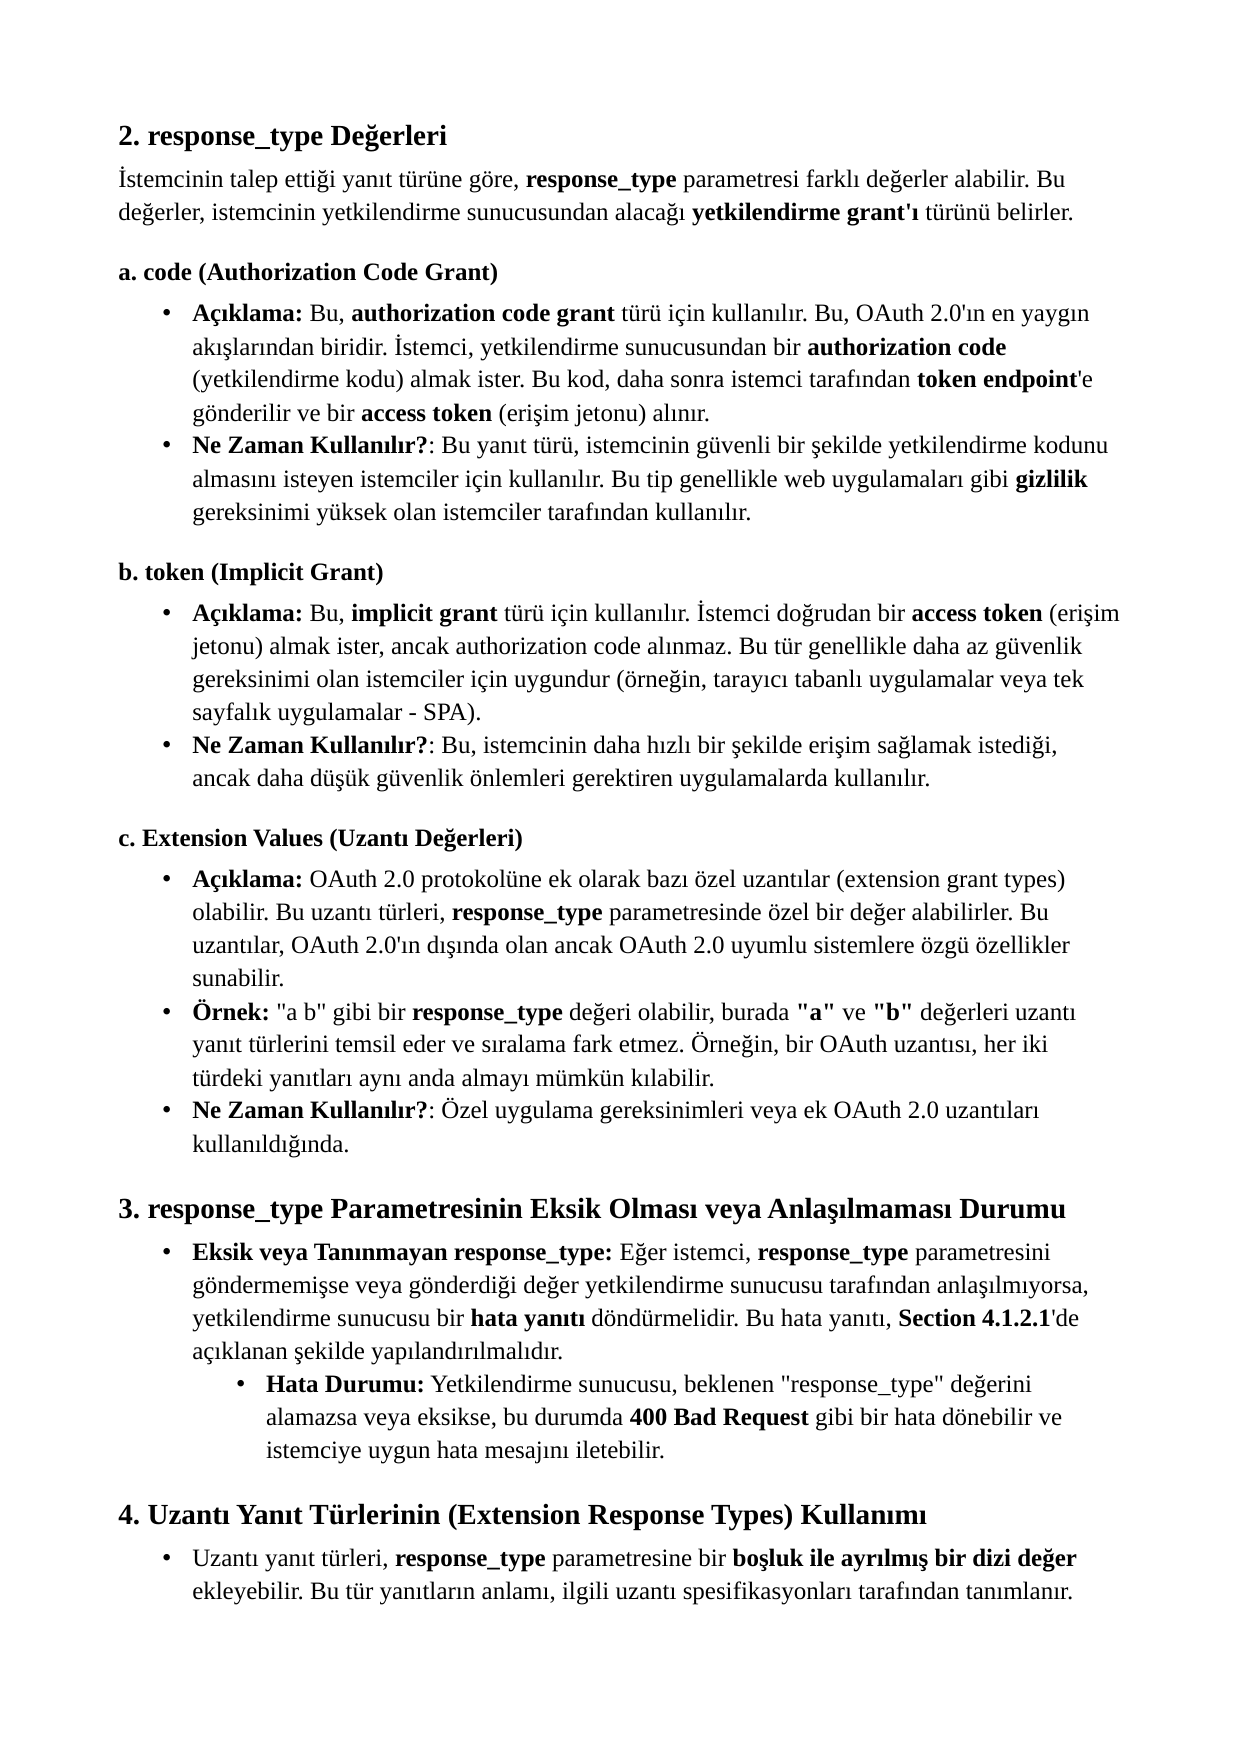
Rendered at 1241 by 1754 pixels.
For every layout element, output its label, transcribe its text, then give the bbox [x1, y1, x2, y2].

list Açıklama: Bu, authorization code grant türü için kullanılır. Bu, OAuth 2.0'ın en yaygın akışlarından biridir. İstemci, yetkilendirme sunucusundan bir authorization code (yetkilendirme kodu) almak ister. Bu kod, daha sonra istemci tarafından token endpoint'e gönderilir ve bir access token (erişim jetonu) alınır. [162, 298, 1122, 426]
subtitle 4. Uzantı Yanıt Türlerinin (Extension Response Types) Kullanımı [118, 1497, 1122, 1531]
subtitle 3. response_type Parametresinin Eksik Olması veya Anlaşılmaması Durumu [118, 1191, 1122, 1224]
list Ne Zaman Kullanılır?: Özel uygulama gereksinimleri veya ek OAuth 2.0 uzantıları kullanıldığında. [162, 1096, 1122, 1157]
list Açıklama: OAuth 2.0 protokolüne ek olarak bazı özel uzantılar (extension grant types) olabilir. Bu uzantı türleri, response_type parametresinde özel bir değer alabilirler. Bu uzantılar, OAuth 2.0'ın dışında olan ancak OAuth 2.0 uyumlu sistemlere özgü özellikler sunabilir. [162, 864, 1122, 992]
list Eksik veya Tanınmayan response_type: Eğer istemci, response_type parametresini göndermemişse veya gönderdiği değer yetkilendirme sunucusu tarafından anlaşılmıyorsa, yetkilendirme sunucusu bir hata yanıtı döndürmelidir. Bu hata yanıtı, Section 4.1.2.1'de açıklanan şekilde yapılandırılmalıdır. [162, 1237, 1122, 1365]
text İstemcinin talep ettiği yanıt türüne göre, response_type parametresi farklı değerler alabilir. Bu değerler, istemcinin yetkilendirme sunucusundan alacağı yetkilendirme grant'ı türünü belirler. [118, 164, 1122, 226]
list Açıklama: Bu, implicit grant türü için kullanılır. İstemci doğrudan bir access token (erişim jetonu) almak ister, ancak authorization code alınmaz. Bu tür genellikle daha az güvenlik gereksinimi olan istemciler için uygundur (örneğin, tarayıcı tabanlı uygulamalar veya tek sayfalık uygulamalar - SPA). [162, 598, 1122, 726]
list Hata Durumu: Yetkilendirme sunucusu, beklenen "response_type" değerini alamazsa veya eksikse, bu durumda 400 Bad Request gibi bir hata dönebilir ve istemciye uygun hata mesajını iletebilir. [236, 1369, 1122, 1464]
list Örnek: "a b" gibi bir response_type değeri olabilir, burada "a" ve "b" değerleri uzantı yanıt türlerini temsil eder ve sıralama fark etmez. Örneğin, bir OAuth uzantısı, her iki türdeki yanıtları aynı anda almayı mümkün kılabilir. [162, 997, 1122, 1091]
list Ne Zaman Kullanılır?: Bu, istemcinin daha hızlı bir şekilde erişim sağlamak istediği, ancak daha düşük güvenlik önlemleri gerektiren uygulamalarda kullanılır. [162, 730, 1122, 792]
list Ne Zaman Kullanılır?: Bu yanıt türü, istemcinin güvenli bir şekilde yetkilendirme kodunu almasını isteyen istemciler için kullanılır. Bu tip genellikle web uygulamaları gibi gizlilik gereksinimi yüksek olan istemciler tarafından kullanılır. [162, 431, 1122, 525]
subtitle 2. response_type Değerleri [118, 118, 1122, 152]
subtitle b. token (Implicit Grant) [118, 557, 1122, 586]
subtitle c. Extension Values (Uzantı Değerleri) [118, 823, 1122, 852]
subtitle a. code (Authorization Code Grant) [118, 257, 1122, 286]
list Uzantı yanıt türleri, response_type parametresine bir boşluk ile ayrılmış bir dizi değer ekleyebilir. Bu tür yanıtların anlamı, ilgili uzantı spesifikasyonları tarafından tanımlanır. [162, 1543, 1122, 1605]
